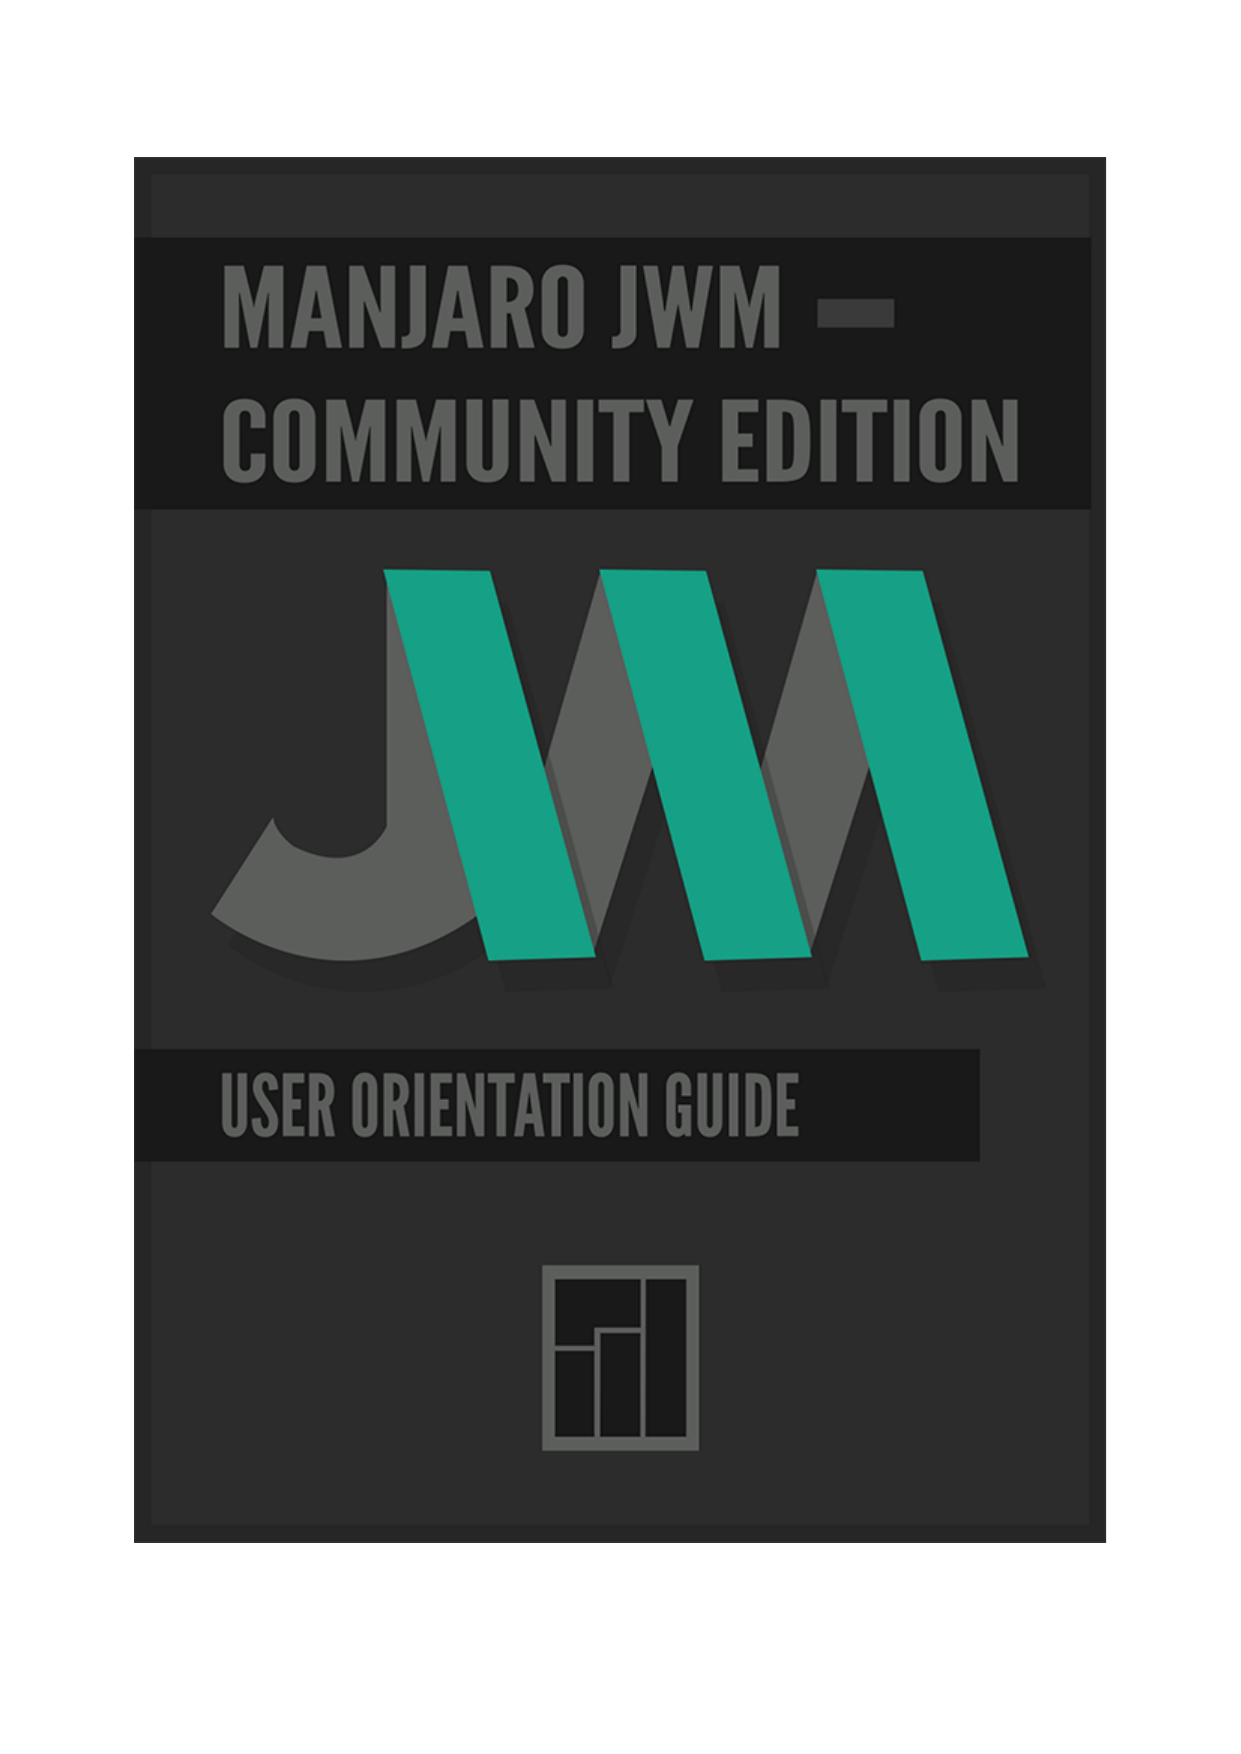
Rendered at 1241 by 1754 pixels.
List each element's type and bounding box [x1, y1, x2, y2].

picture [134, 157, 1107, 1543]
